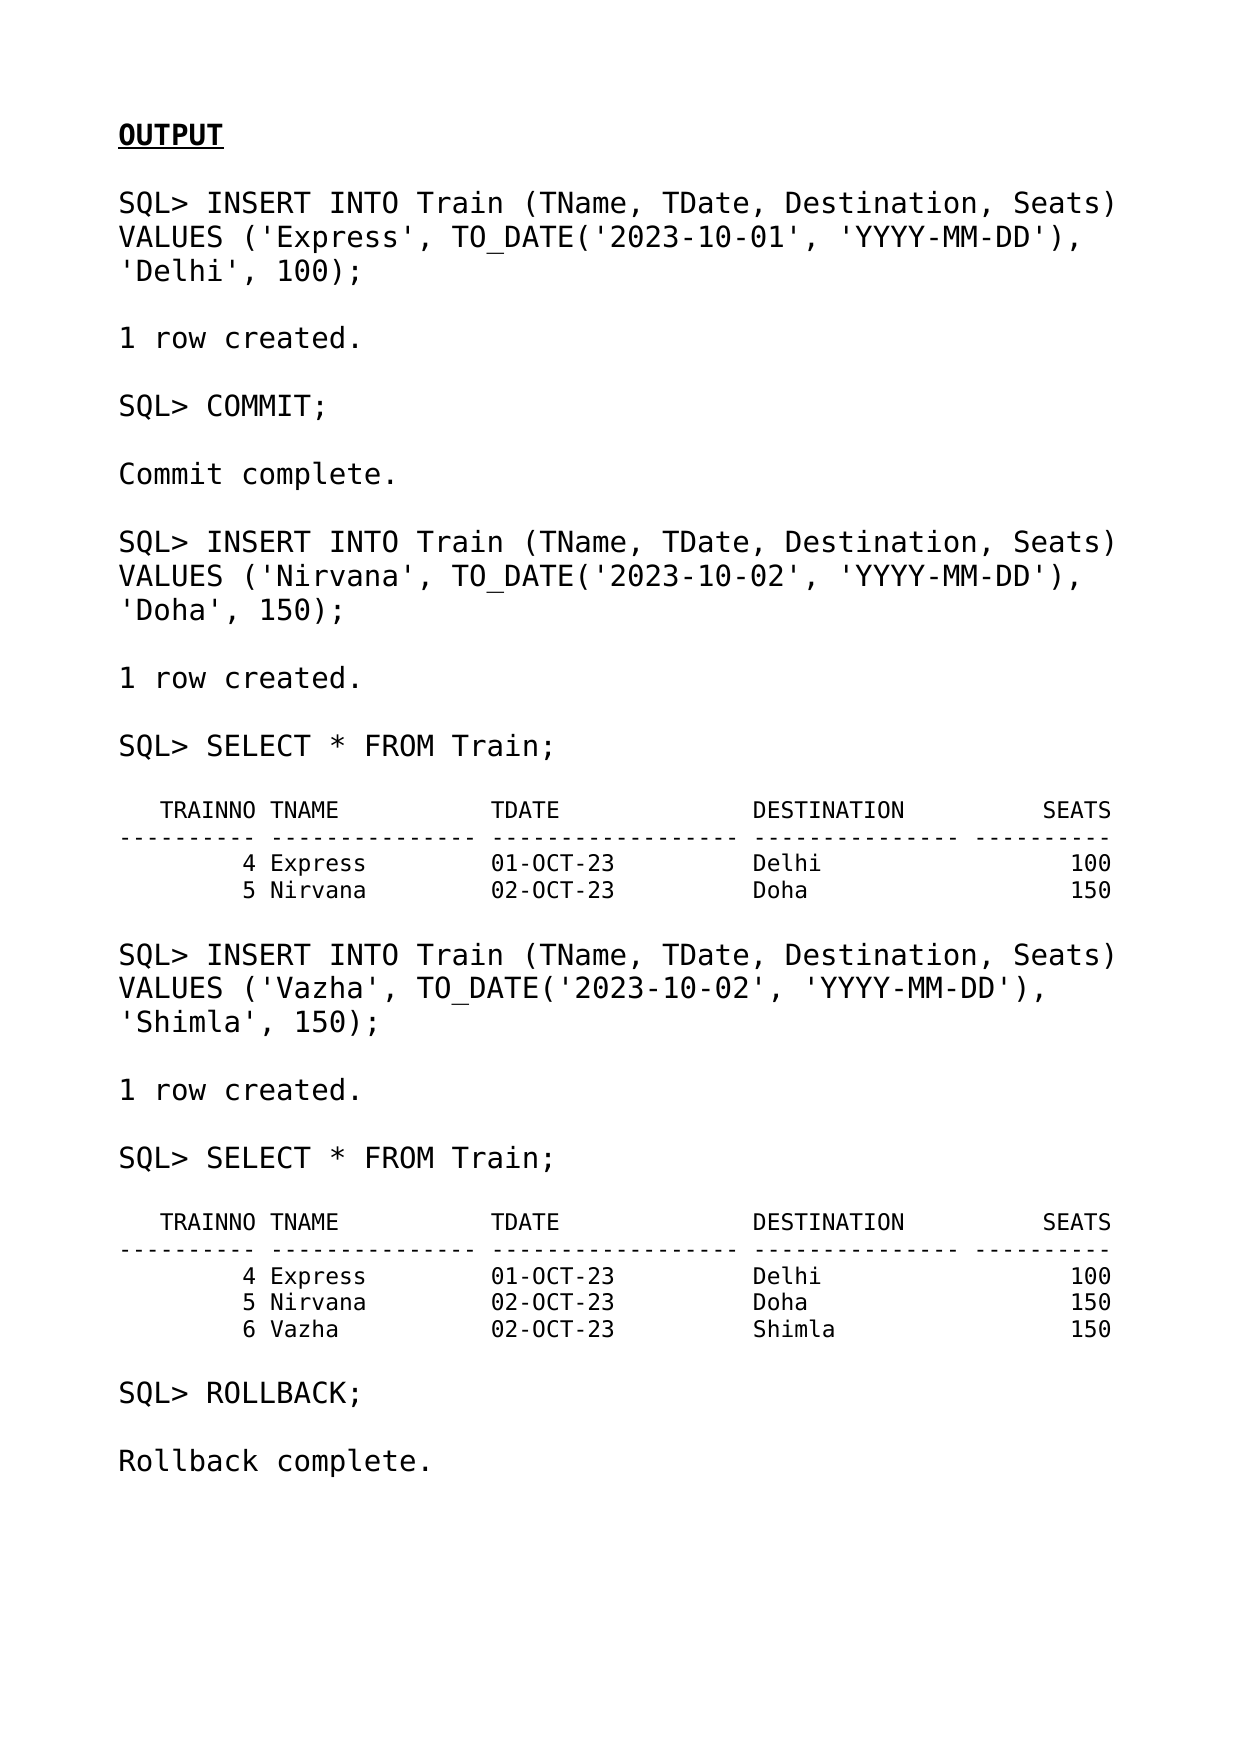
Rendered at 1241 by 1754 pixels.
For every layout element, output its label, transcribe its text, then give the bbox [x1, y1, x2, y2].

text Rollback complete. [118, 1445, 1122, 1479]
text SQL> SELECT * FROM Train; [118, 1142, 1122, 1176]
text 4 Express 01-OCT-23 Delhi 100 [118, 1263, 1122, 1289]
text 5 Nirvana 02-OCT-23 Doha 150 [118, 877, 1122, 904]
text ---------- --------------- ------------------ --------------- ---------- [118, 1236, 1122, 1263]
text SQL> ROLLBACK; [118, 1377, 1122, 1411]
text 1 row created. [118, 661, 1122, 695]
text SQL> INSERT INTO Train (TName, TDate, Destination, Seats) VALUES ('Vazha', TO_DATE('2023-10-02', 'YYYY-MM-DD'), 'Shimla', 150); [118, 938, 1122, 1040]
text TRAINNO TNAME TDATE DESTINATION SEATS [118, 797, 1122, 824]
text 1 row created. [118, 322, 1122, 356]
text SQL> INSERT INTO Train (TName, TDate, Destination, Seats) VALUES ('Nirvana', TO_DATE('2023-10-02', 'YYYY-MM-DD'), 'Doha', 150); [118, 526, 1122, 627]
text SQL> INSERT INTO Train (TName, TDate, Destination, Seats) VALUES ('Express', TO_DATE('2023-10-01', 'YYYY-MM-DD'), 'Delhi', 100); [118, 186, 1122, 288]
text OUTPUT [118, 118, 1122, 152]
text ---------- --------------- ------------------ --------------- ---------- [118, 824, 1122, 851]
text TRAINNO TNAME TDATE DESTINATION SEATS [118, 1209, 1122, 1236]
text 1 row created. [118, 1074, 1122, 1108]
text SQL> SELECT * FROM Train; [118, 729, 1122, 763]
text SQL> COMMIT; [118, 390, 1122, 424]
text 5 Nirvana 02-OCT-23 Doha 150 [118, 1289, 1122, 1316]
text 6 Vazha 02-OCT-23 Shimla 150 [118, 1316, 1122, 1343]
text Commit complete. [118, 458, 1122, 492]
text 4 Express 01-OCT-23 Delhi 100 [118, 851, 1122, 877]
